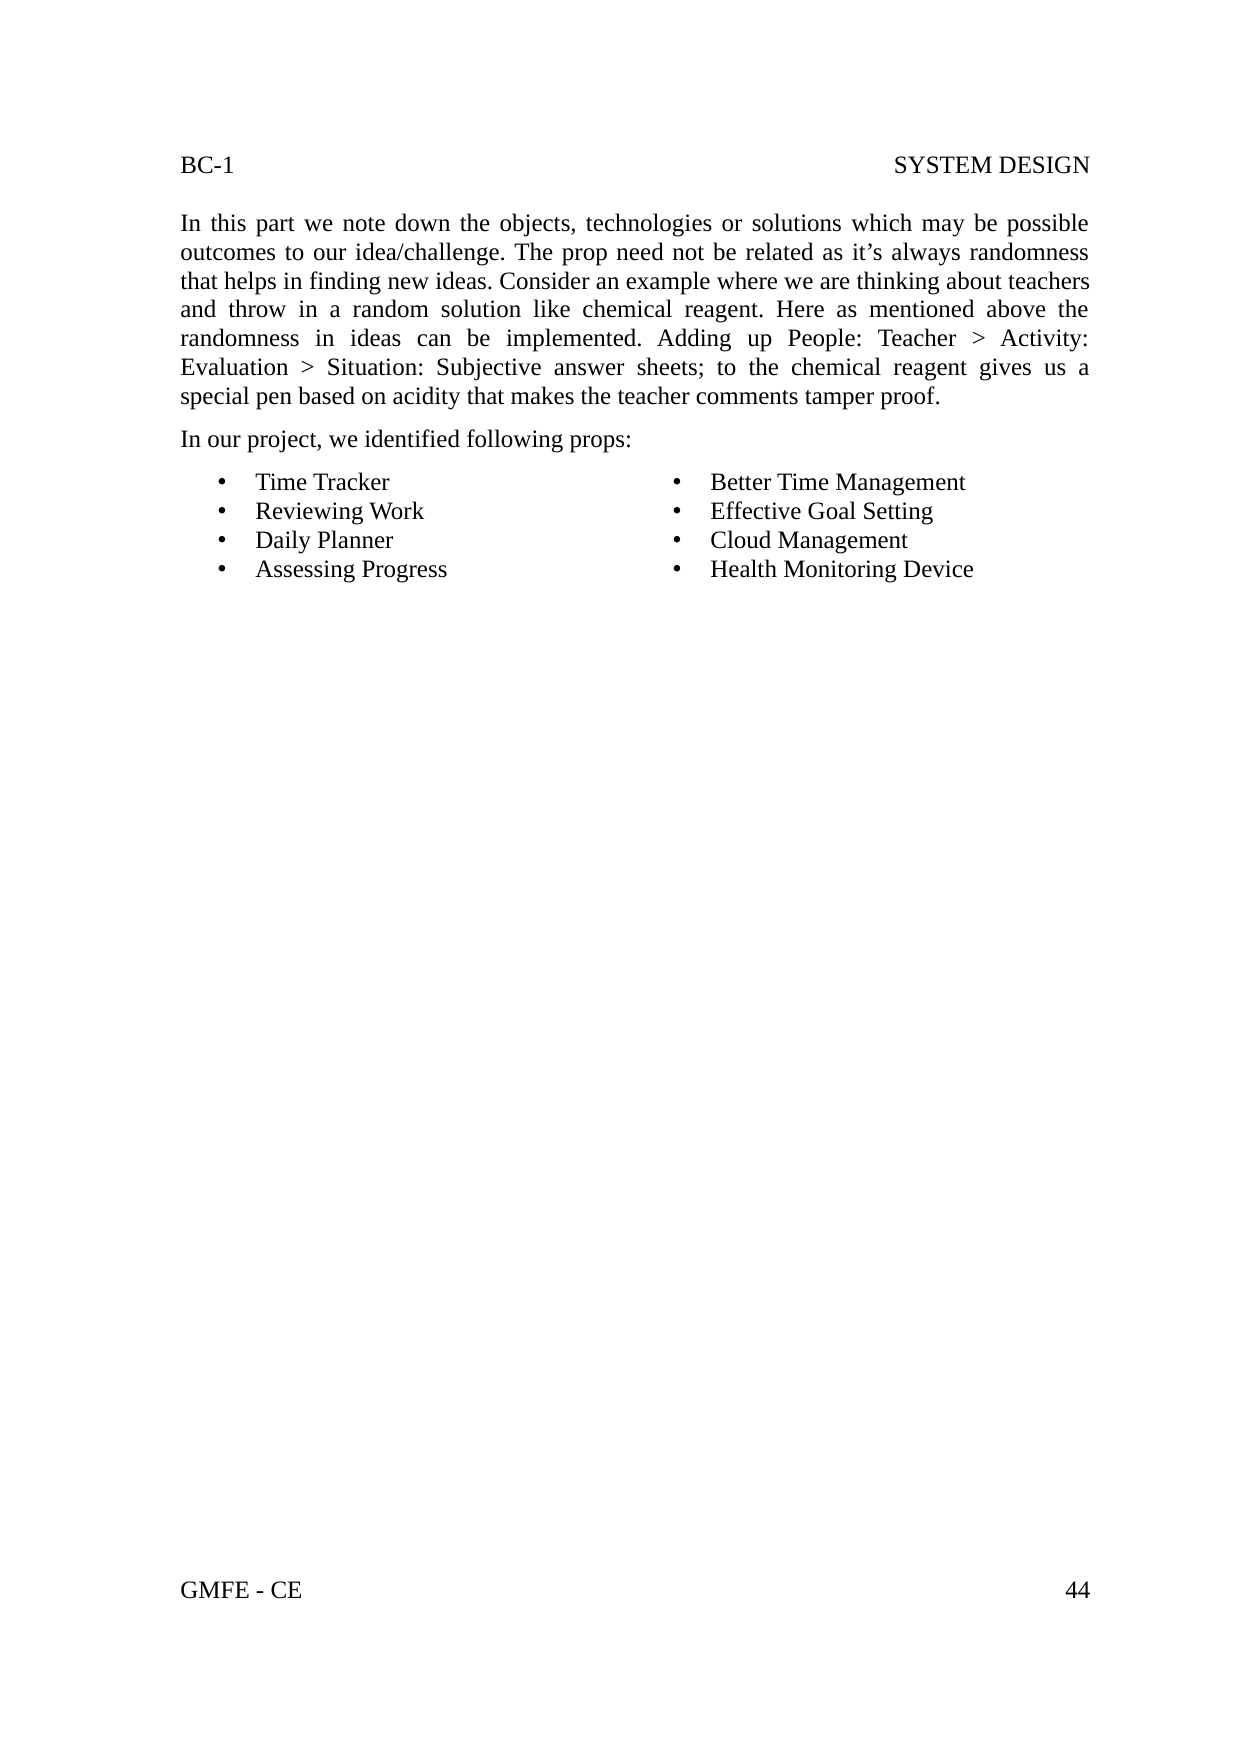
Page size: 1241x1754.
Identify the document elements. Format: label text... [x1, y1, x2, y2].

text In our project, we identified following props: [180, 424, 1090, 453]
table_cell Assessing Progress [180, 554, 635, 582]
text In this part we note down the objects, technologies or solutions which may be possible outcomes to our idea/challenge. The prop need not be related as it’s always randomness that helps in finding new ideas. Consider an example where we are thinking about teachers and throw in a random solution like chemical reagent. Here as mentioned above the randomness in ideas can be implemented. Adding up People: Teacher > Activity: Evaluation > Situation: Subjective answer sheets; to the chemical reagent gives us a special pen based on acidity that makes the teacher comments tamper proof. [180, 208, 1090, 409]
table_cell Health Monitoring Device [635, 554, 1090, 582]
table_cell Cloud Management [635, 525, 1090, 554]
table_cell Effective Goal Setting [635, 496, 1090, 525]
table_cell Reviewing Work [180, 496, 635, 525]
table_cell Daily Planner [180, 525, 635, 554]
table_header Better Time Management [635, 468, 1090, 496]
table_header Time Tracker [180, 468, 635, 496]
